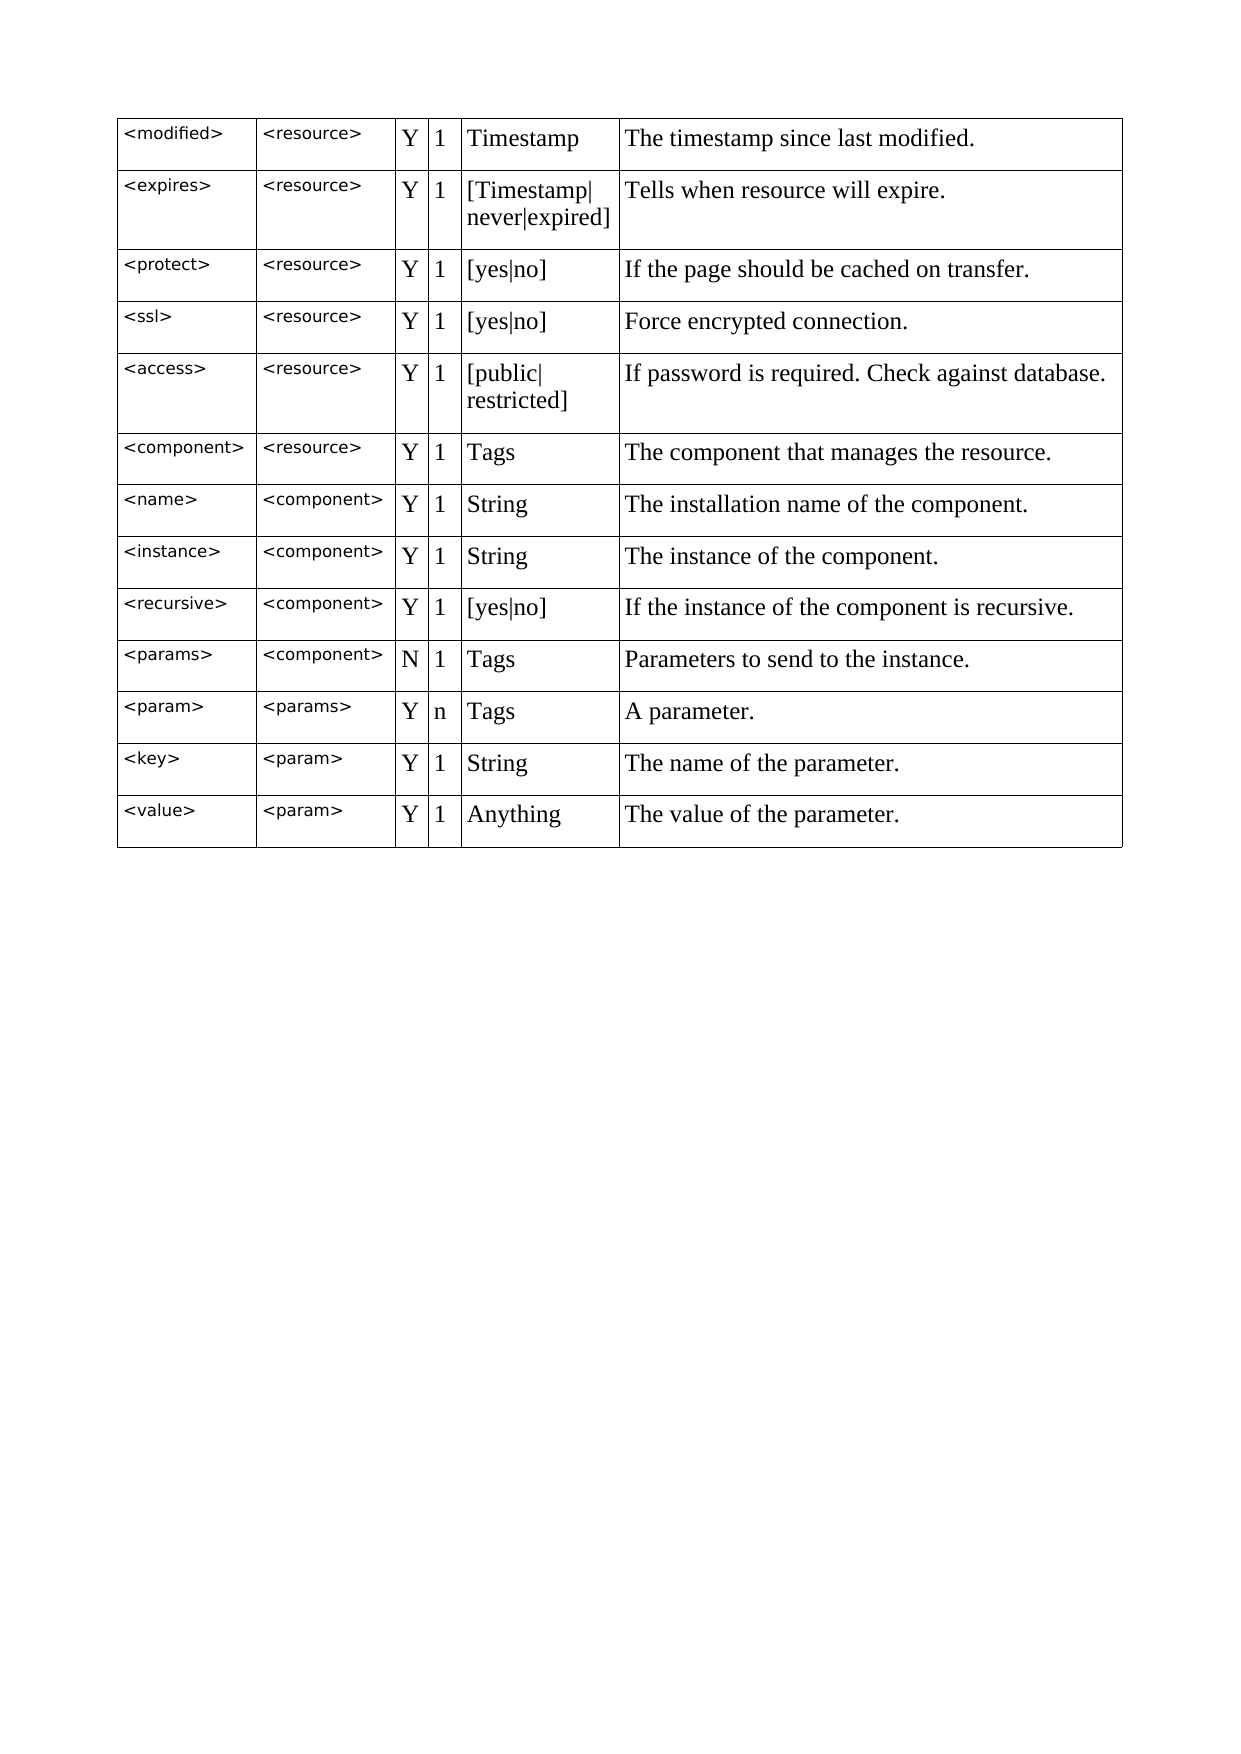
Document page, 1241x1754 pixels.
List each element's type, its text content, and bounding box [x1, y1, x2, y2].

table_cell <resource> [257, 354, 395, 432]
table_cell The value of the parameter. [620, 796, 1122, 847]
table_cell Y [396, 537, 428, 588]
table_cell <value> [118, 796, 256, 847]
table_cell A parameter. [620, 692, 1122, 743]
table_cell 1 [429, 589, 461, 639]
table_cell String [462, 744, 619, 795]
table_cell 1 [429, 354, 461, 432]
table_cell <params> [118, 641, 256, 691]
table_cell The instance of the component. [620, 537, 1122, 588]
table_cell 1 [429, 250, 461, 301]
table_cell <protect> [118, 250, 256, 301]
table_cell 1 [429, 641, 461, 691]
table_cell 1 [429, 434, 461, 484]
table_cell <instance> [118, 537, 256, 588]
table_cell String [462, 485, 619, 536]
table_cell <resource> [257, 171, 395, 249]
table_cell <resource> [257, 302, 395, 353]
table_cell [yes|no] [462, 250, 619, 301]
table_cell [Timestamp|never|expired] [462, 171, 619, 249]
table_cell <recursive> [118, 589, 256, 639]
table_cell Y [396, 250, 428, 301]
table_cell The name of the parameter. [620, 744, 1122, 795]
table_cell The installation name of the component. [620, 485, 1122, 536]
table_cell Tags [462, 692, 619, 743]
table_cell <ssl> [118, 302, 256, 353]
table_cell [yes|no] [462, 589, 619, 639]
table_cell <component> [118, 434, 256, 484]
table_cell If password is required. Check against database. [620, 354, 1122, 432]
table_cell 1 [429, 171, 461, 249]
table_cell <expires> [118, 171, 256, 249]
table_cell 1 [429, 796, 461, 847]
table_cell <component> [257, 537, 395, 588]
table_cell <resource> [257, 250, 395, 301]
table_cell <component> [257, 641, 395, 691]
table_cell Y [396, 434, 428, 484]
table_cell 1 [429, 119, 461, 170]
table_cell n [429, 692, 461, 743]
table_cell <params> [257, 692, 395, 743]
table_cell <modified> [118, 119, 256, 170]
table_cell 1 [429, 744, 461, 795]
table_cell 1 [429, 485, 461, 536]
table_cell <resource> [257, 434, 395, 484]
table_cell <component> [257, 589, 395, 639]
table_cell Y [396, 796, 428, 847]
table_cell Y [396, 744, 428, 795]
table_cell Y [396, 589, 428, 639]
table_cell Tags [462, 641, 619, 691]
table_cell If the instance of the component is recursive. [620, 589, 1122, 639]
table_cell N [396, 641, 428, 691]
table_cell Tags [462, 434, 619, 484]
table_cell Parameters to send to the instance. [620, 641, 1122, 691]
table_cell Tells when resource will expire. [620, 171, 1122, 249]
table_cell The component that manages the resource. [620, 434, 1122, 484]
table_cell Y [396, 119, 428, 170]
table_cell Y [396, 171, 428, 249]
table_cell Y [396, 354, 428, 432]
table_cell <name> [118, 485, 256, 536]
table_cell Y [396, 302, 428, 353]
table_cell <param> [118, 692, 256, 743]
table_cell If the page should be cached on transfer. [620, 250, 1122, 301]
table_cell The timestamp since last modified. [620, 119, 1122, 170]
table_cell <key> [118, 744, 256, 795]
table_cell Force encrypted connection. [620, 302, 1122, 353]
table_cell <resource> [257, 119, 395, 170]
table_cell Y [396, 485, 428, 536]
table_cell 1 [429, 537, 461, 588]
table_cell Timestamp [462, 119, 619, 170]
table_cell Y [396, 692, 428, 743]
table_cell <access> [118, 354, 256, 432]
table_cell 1 [429, 302, 461, 353]
table_cell <component> [257, 485, 395, 536]
table_cell String [462, 537, 619, 588]
table_cell [public|restricted] [462, 354, 619, 432]
table_cell [yes|no] [462, 302, 619, 353]
table_cell Anything [462, 796, 619, 847]
table_cell <param> [257, 744, 395, 795]
table_cell <param> [257, 796, 395, 847]
